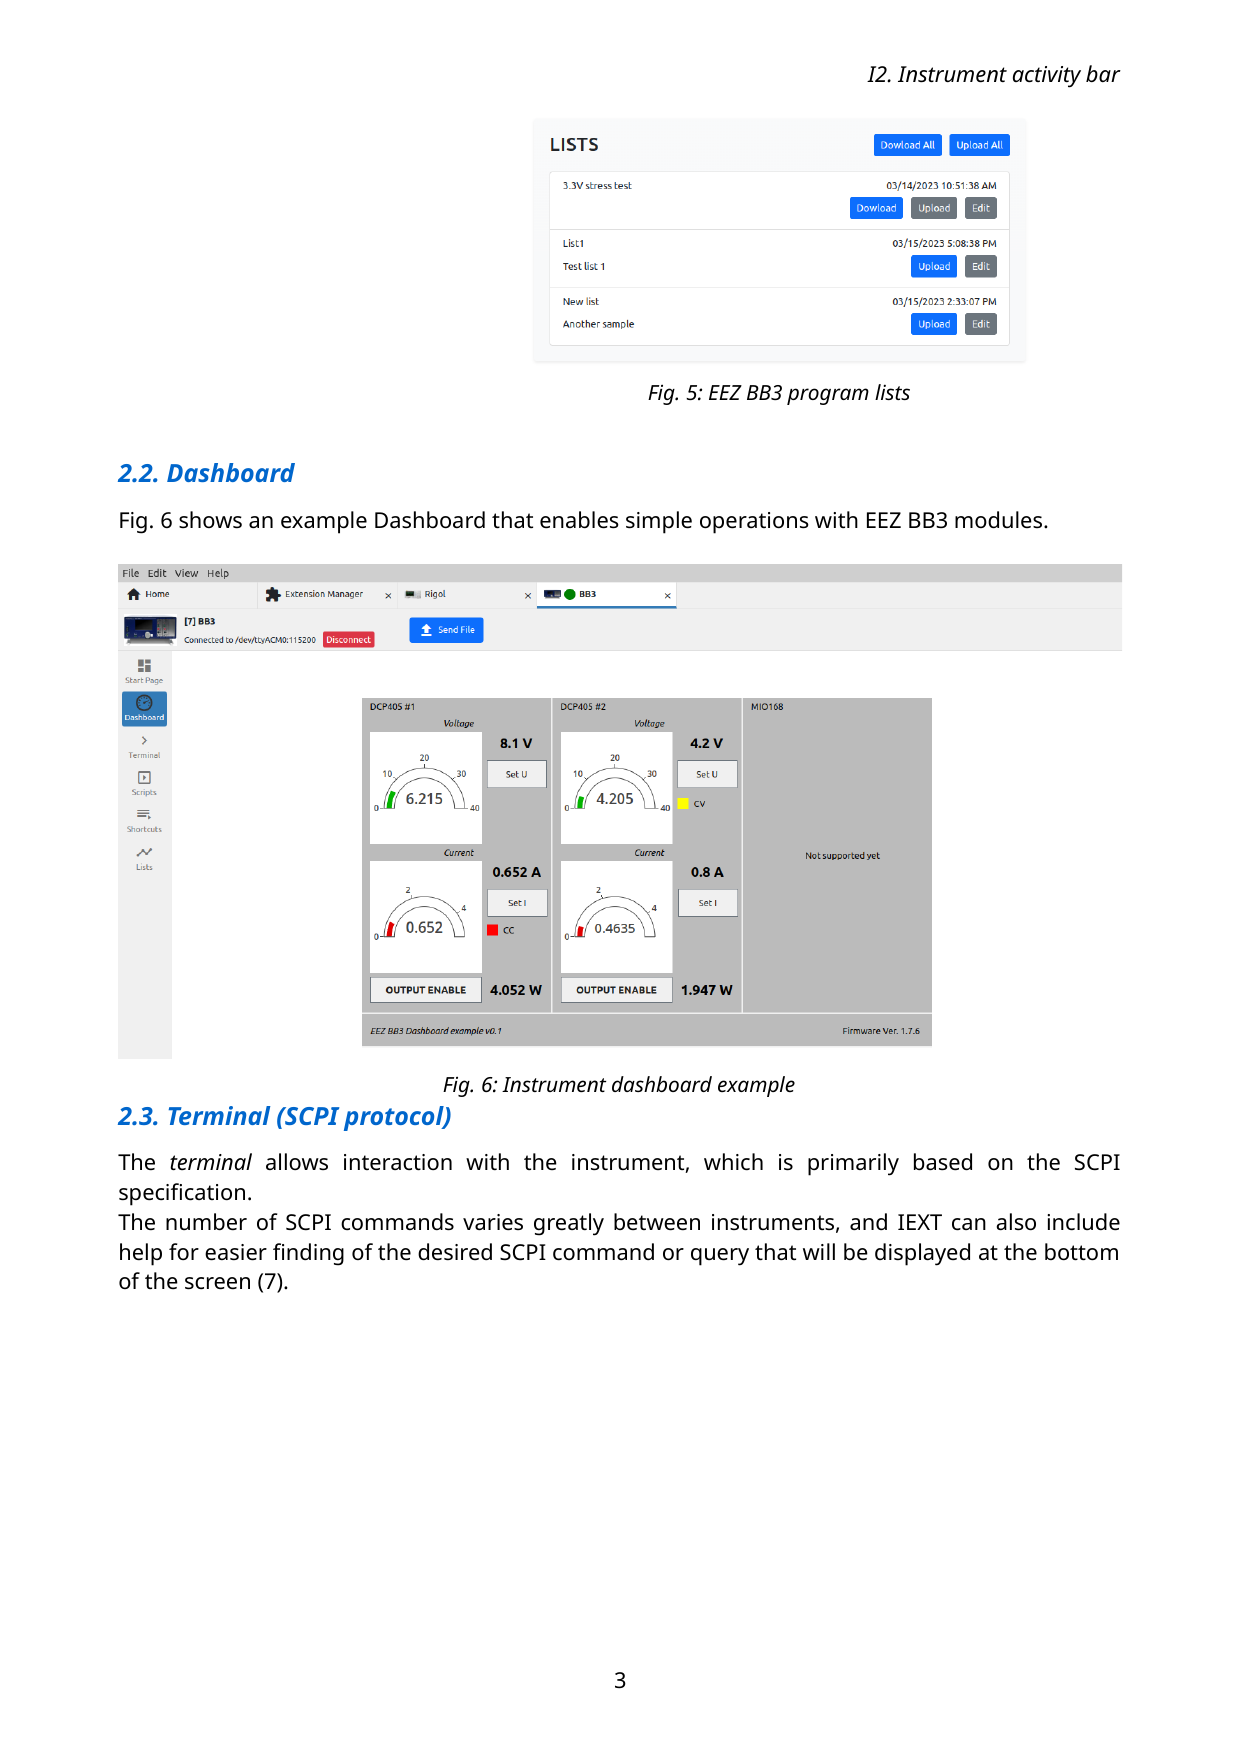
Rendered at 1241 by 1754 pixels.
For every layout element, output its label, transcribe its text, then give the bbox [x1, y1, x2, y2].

list Fig. 6: Instrument dashboard example [118, 1059, 1122, 1098]
text The terminal allows interaction with the instrument, which is primarily based on the SCPI specification. [118, 1147, 1122, 1207]
text The number of SCPI commands varies greatly between instruments, and IEXT can also include help for easier finding of the desired SCPI command or query that will be displayed at the bottom of the screen (7). [118, 1207, 1122, 1296]
text Fig. 6 shows an example Dashboard that enables simple operations with EEZ BB3 modules. [118, 505, 1122, 535]
subtitle Dashboard [118, 456, 1122, 490]
picture [118, 564, 1123, 1059]
picture [529, 112, 1032, 367]
table_cell [118, 107, 438, 429]
table_cell Program lists created by the user (see Section 2.5.). and which are located on EEZ BB3. Lists can be downloaded, uploaded and edited. [438, 107, 1123, 429]
subtitle Terminal (SCPI protocol) [118, 1098, 1122, 1132]
